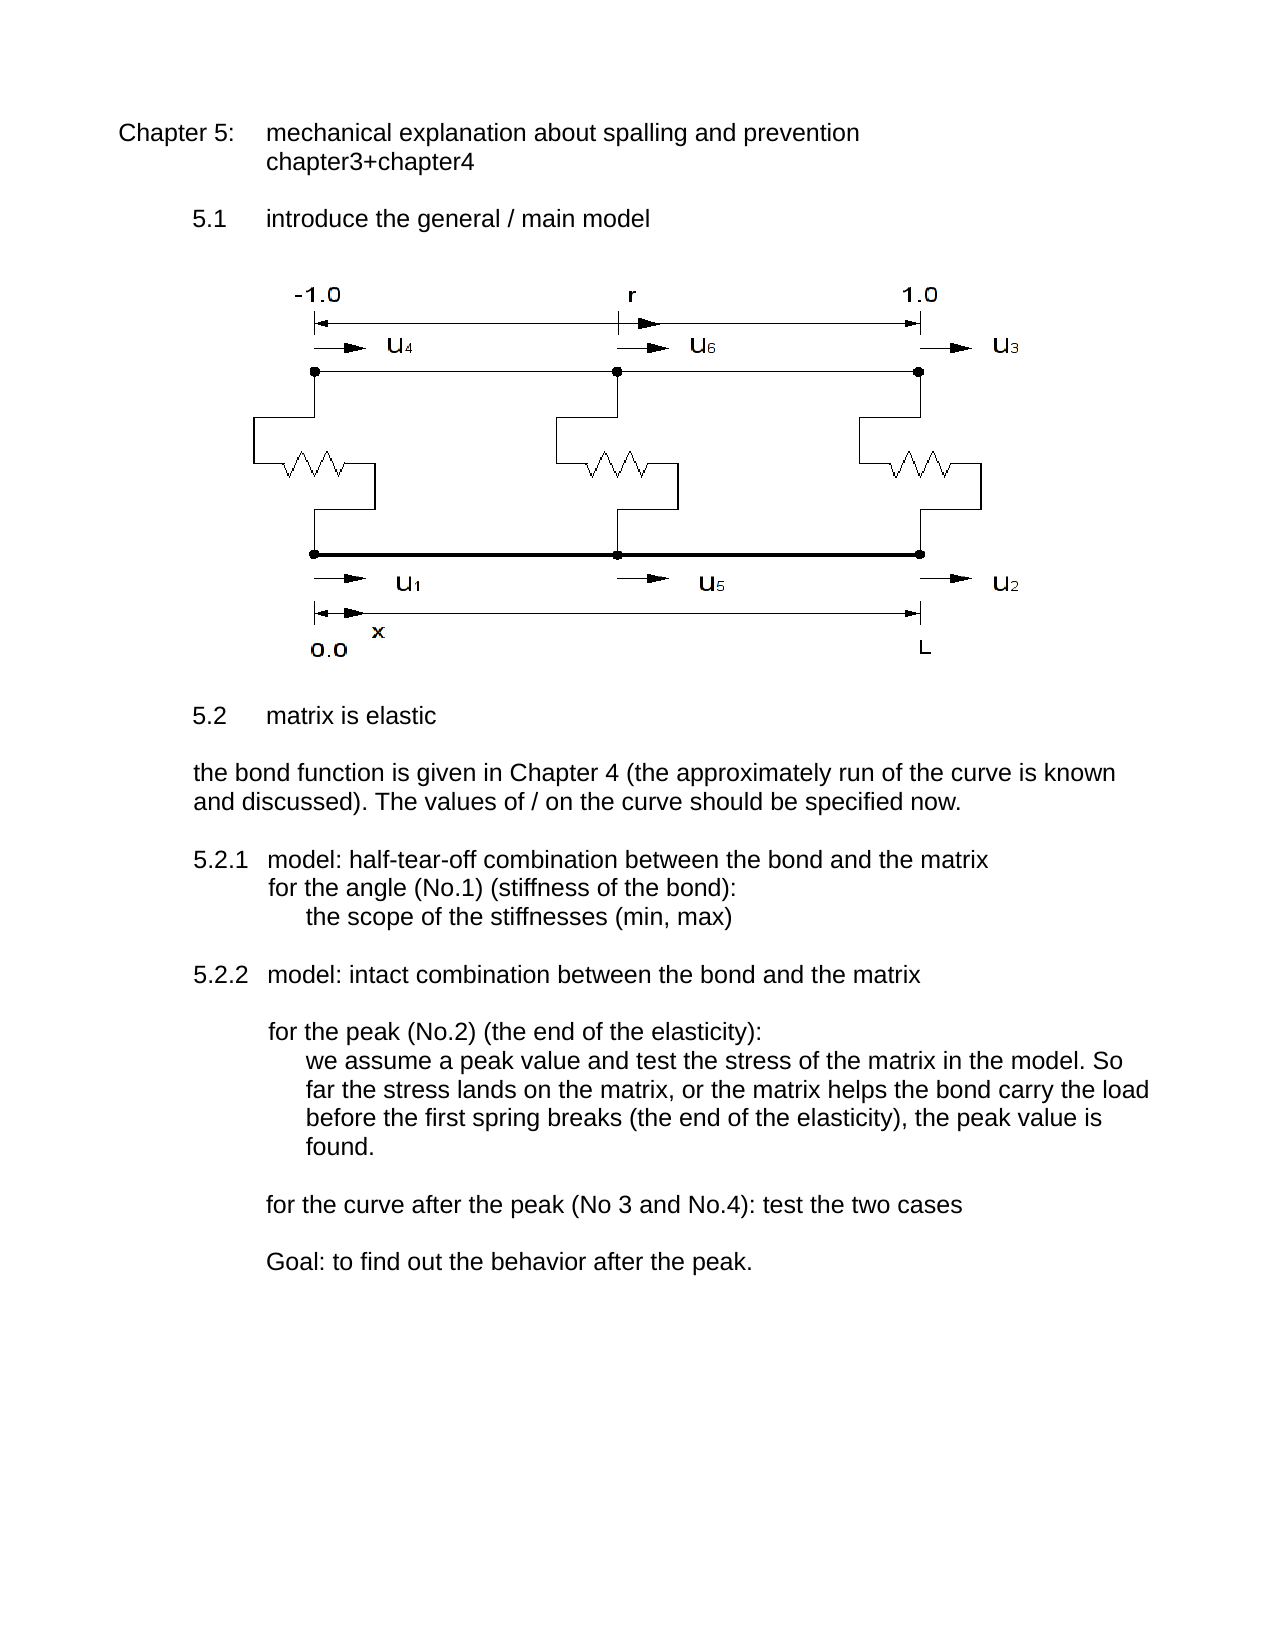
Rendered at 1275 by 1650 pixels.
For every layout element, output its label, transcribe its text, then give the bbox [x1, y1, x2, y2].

list for the peak (No.2) (the end of the elasticity): [231, 1017, 1157, 1046]
text chapter3+chapter4 [118, 147, 1157, 176]
text for the curve after the peak (No 3 and No.4): test the two cases [118, 1190, 1157, 1218]
picture [227, 261, 1049, 673]
text 5.2 matrix is elastic [118, 701, 1157, 730]
list we assume a peak value and test the stress of the matrix in the model. So far the stress lands on the matrix, or the matrix helps the bond carry the load before the first spring breaks (the end of the elasticity), the peak value is found. [268, 1046, 1157, 1161]
text 5.1 introduce the general / main model [118, 204, 1157, 233]
text Chapter 5: mechanical explanation about spalling and prevention [118, 118, 1157, 147]
list 5.2.1 model: half-tear-off combination between the bond and the matrix [156, 845, 1157, 873]
list the bond function is given in Chapter 4 (the approximately run of the curve is known and discussed). The values of / on the curve should be specified now. [156, 758, 1157, 816]
list for the angle (No.1) (stiffness of the bond): [231, 873, 1157, 902]
list the scope of the stiffnesses (min, max) [268, 902, 1157, 931]
text Goal: to find out the behavior after the peak. [118, 1247, 1157, 1276]
list 5.2.2 model: intact combination between the bond and the matrix [156, 960, 1157, 988]
